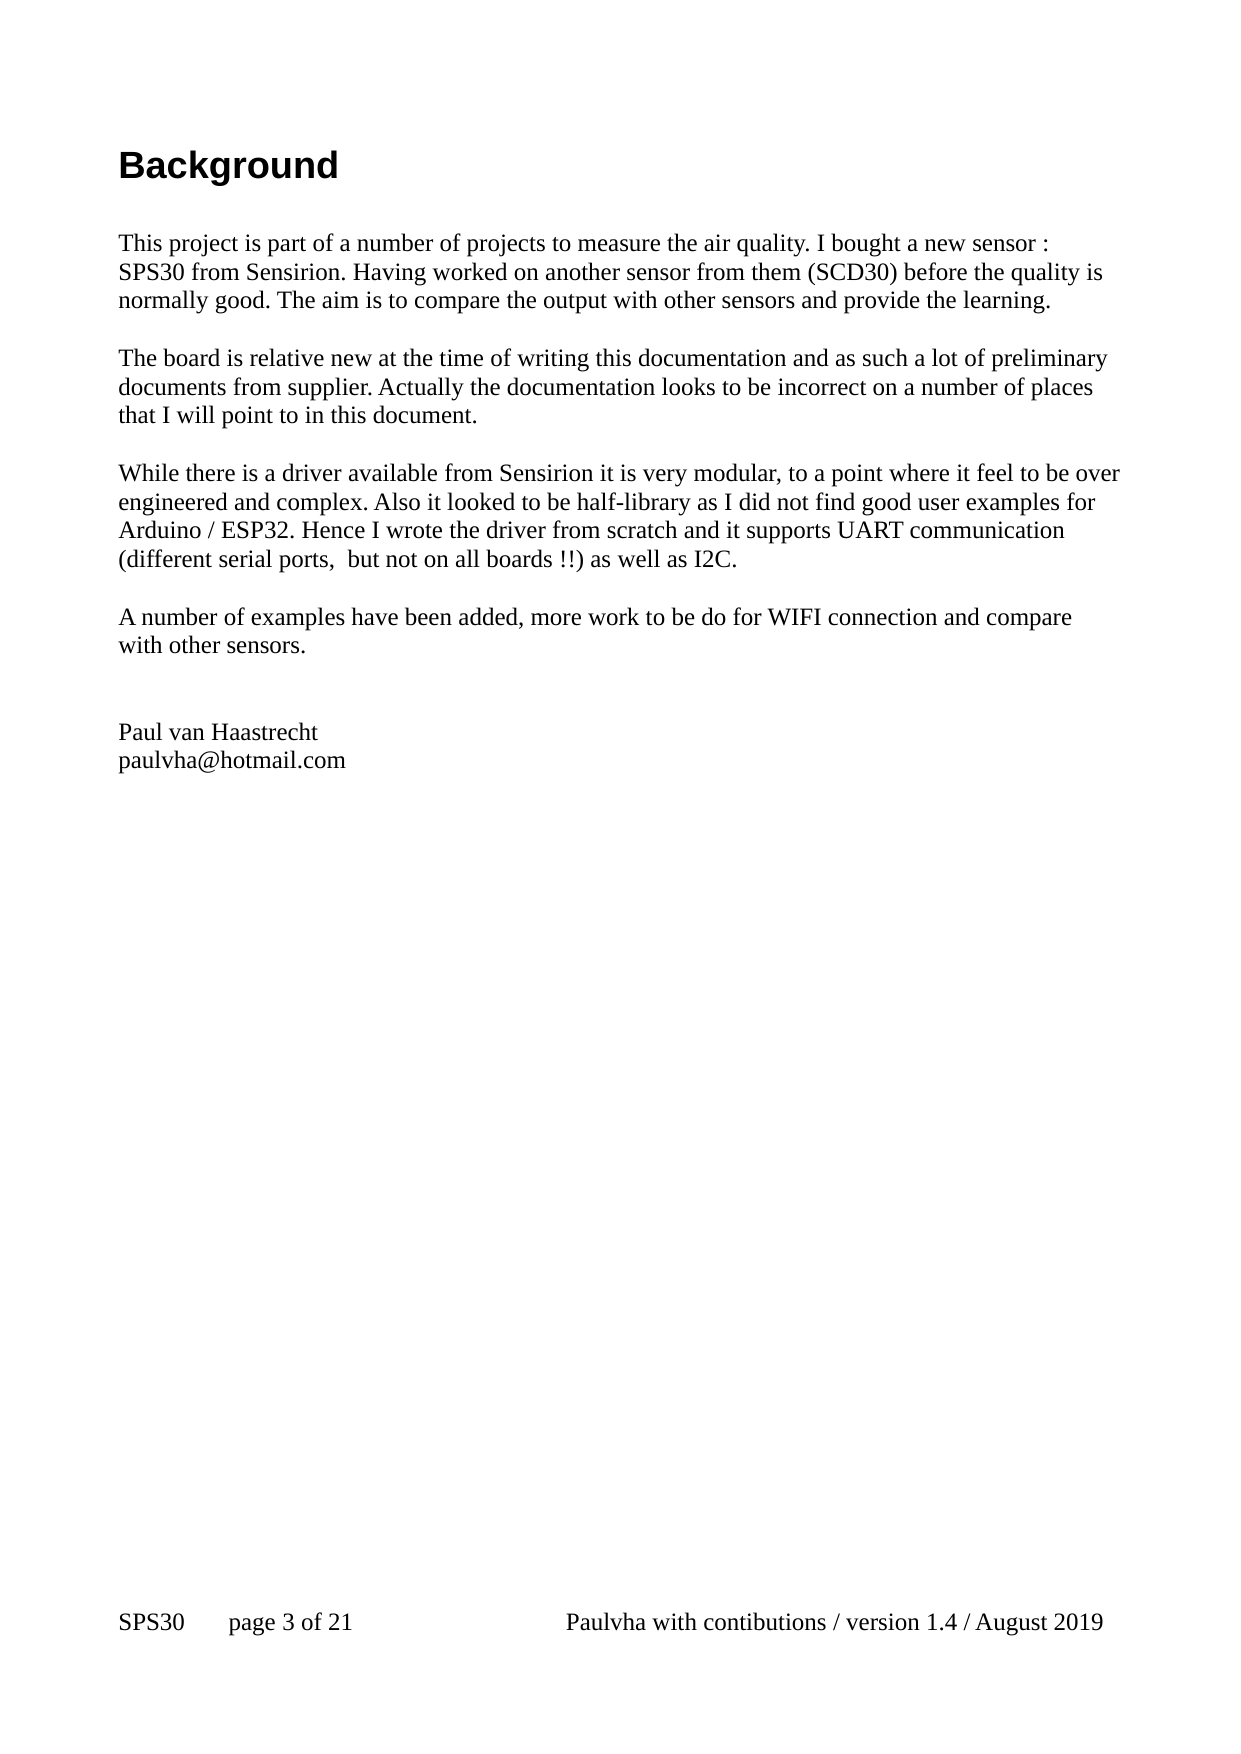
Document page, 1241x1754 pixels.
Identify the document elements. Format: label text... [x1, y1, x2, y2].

subtitle Background [118, 143, 1122, 187]
text The board is relative new at the time of writing this documentation and as such a lot of preliminary documents from supplier. Actually the documentation looks to be incorrect on a number of places that I will point to in this document. [118, 343, 1122, 429]
text While there is a driver available from Sensirion it is very modular, to a point where it feel to be over engineered and complex. Also it looked to be half-library as I did not find good user examples for Arduino / ESP32. Hence I wrote the driver from scratch and it supports UART communication (different serial ports, but not on all boards !!) as well as I2C. [118, 458, 1122, 573]
text Paul van Haastrecht [118, 717, 1122, 746]
text paulvha@hotmail.com [118, 746, 1122, 774]
text This project is part of a number of projects to measure the air quality. I bought a new sensor : SPS30 from Sensirion. Having worked on another sensor from them (SCD30) before the quality is normally good. The aim is to compare the output with other sensors and provide the learning. [118, 228, 1122, 314]
text A number of examples have been added, more work to be do for WIFI connection and compare with other sensors. [118, 602, 1122, 659]
